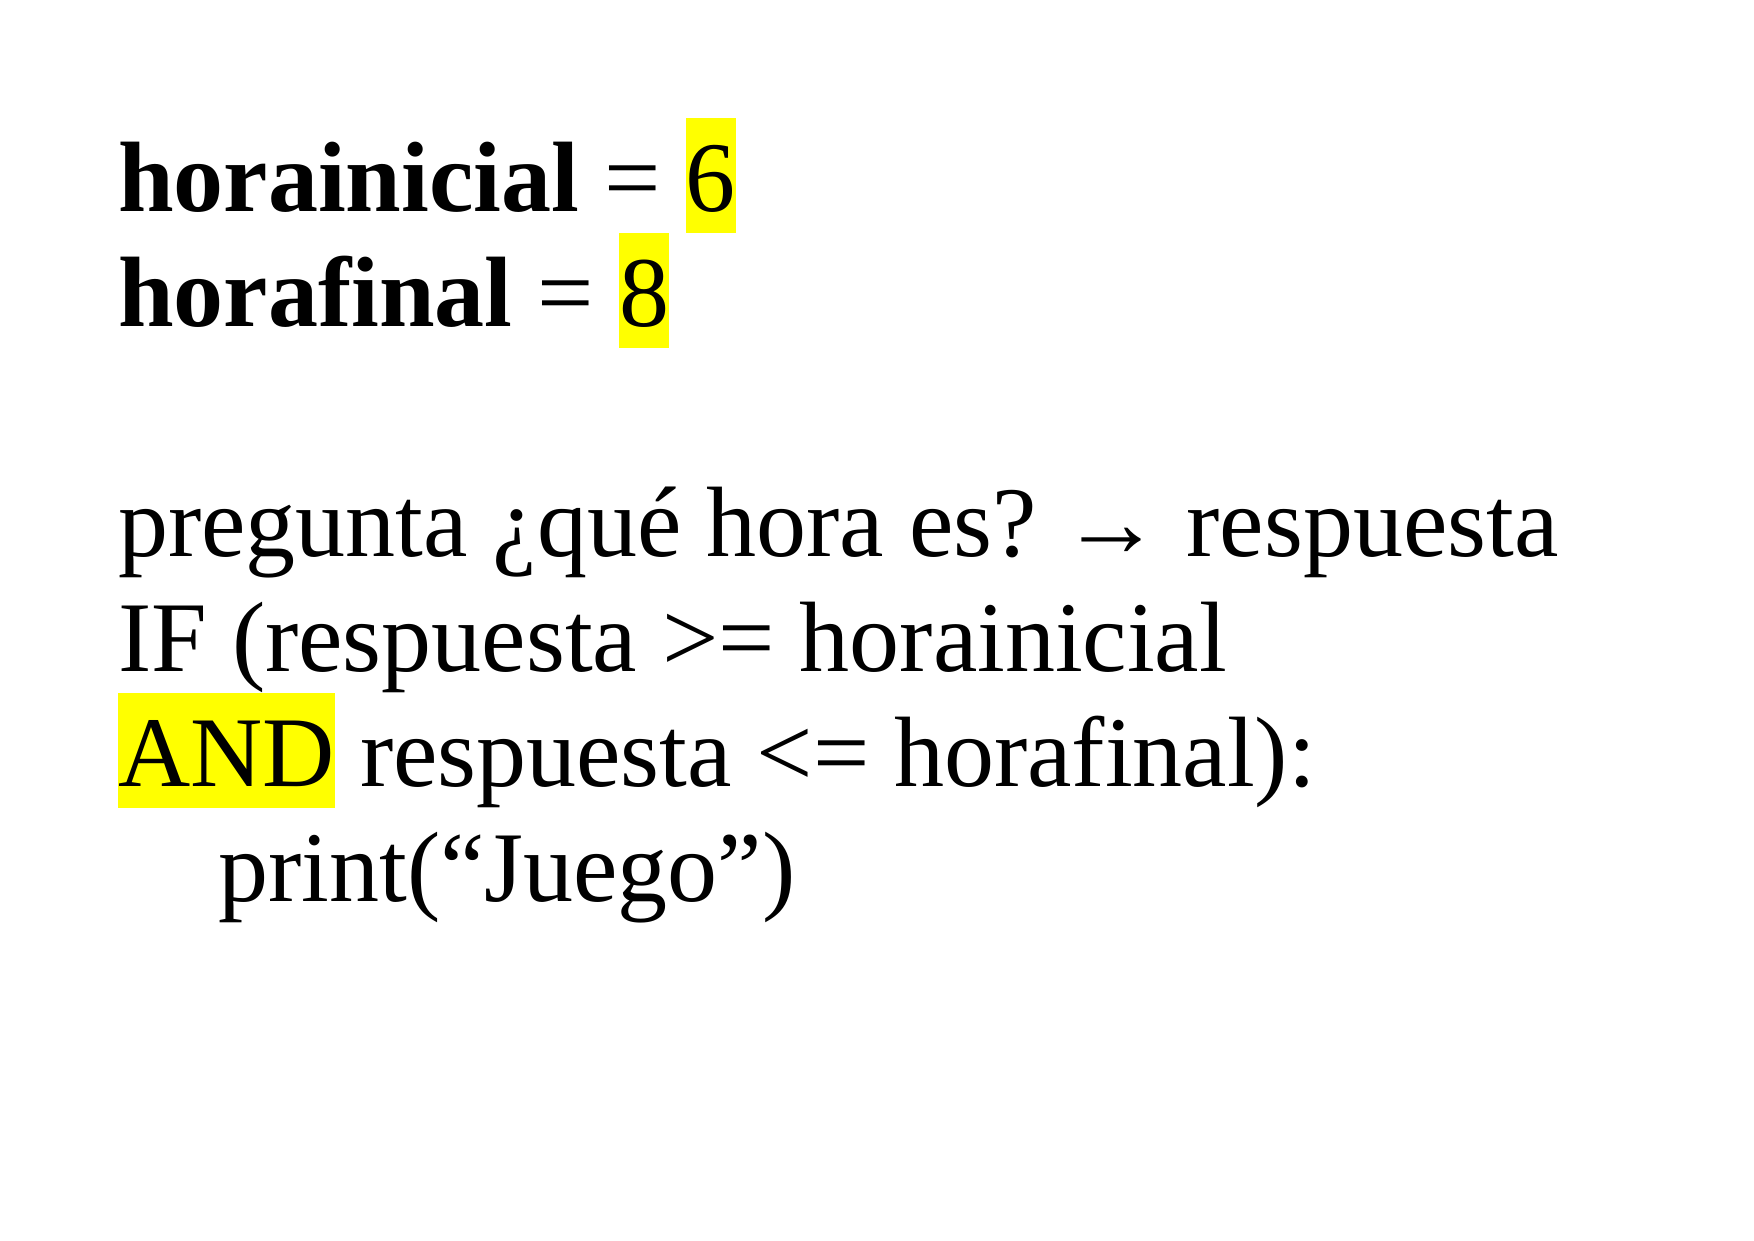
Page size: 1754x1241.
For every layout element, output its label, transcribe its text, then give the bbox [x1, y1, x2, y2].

text print(“Juego”) [118, 808, 1636, 923]
text IF (respuesta >= horainicial [118, 578, 1636, 693]
text AND respuesta <= horafinal): [118, 693, 1636, 808]
text horafinal = 8 [118, 233, 1636, 348]
text horainicial = 6 [118, 118, 1636, 233]
text pregunta ¿qué hora es? → respuesta [118, 463, 1636, 578]
